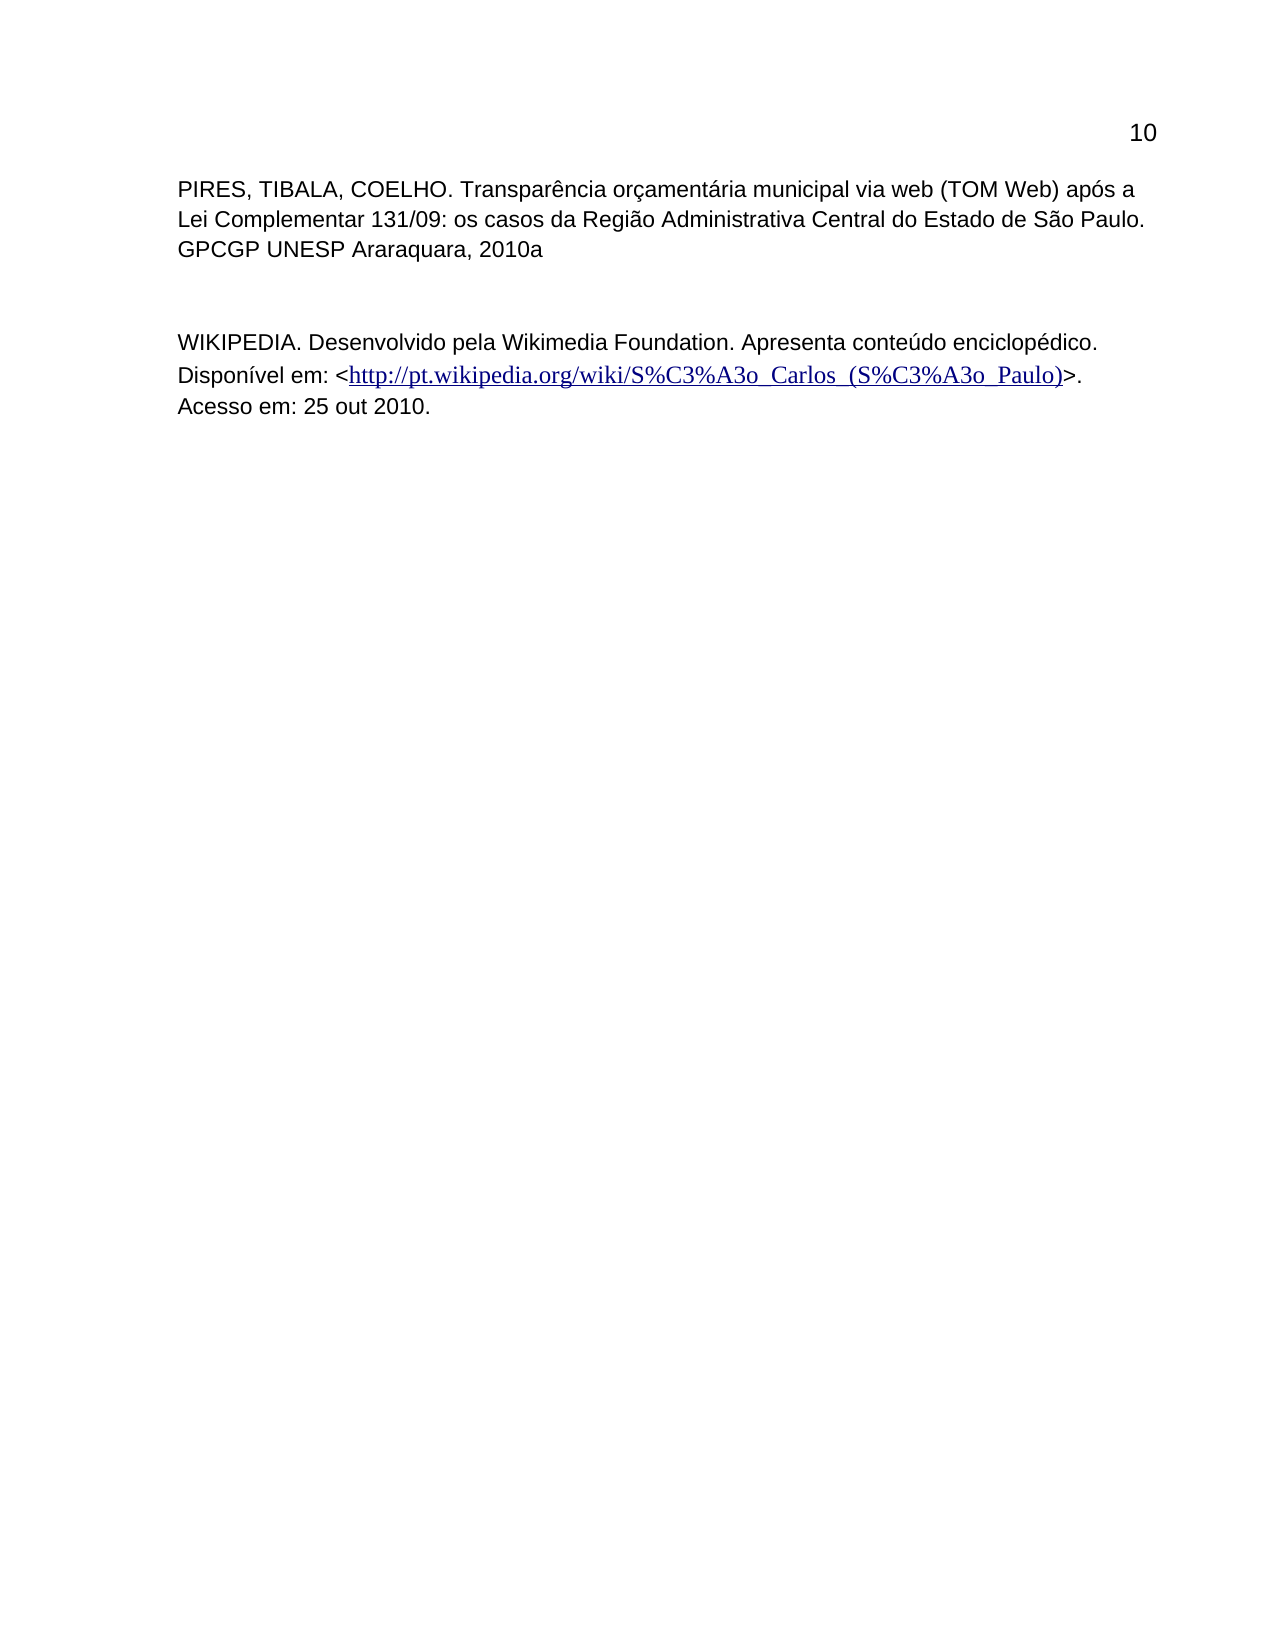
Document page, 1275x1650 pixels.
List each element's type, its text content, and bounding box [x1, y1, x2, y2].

list WIKIPEDIA. Desenvolvido pela Wikimedia Foundation. Apresenta conteúdo enciclopédico. Disponível em: <http://pt.wikipedia.org/wiki/S%C3%A3o_Carlos_(S%C3%A3o_Paulo)>. Acesso em: 25 out 2010. [177, 329, 1157, 419]
list PIRES, TIBALA, COELHO. Transparência orçamentária municipal via web (TOM Web) após a Lei Complementar 131/09: os casos da Região Administrativa Central do Estado de São Paulo. GPCGP UNESP Araraquara, 2010a [177, 176, 1157, 262]
